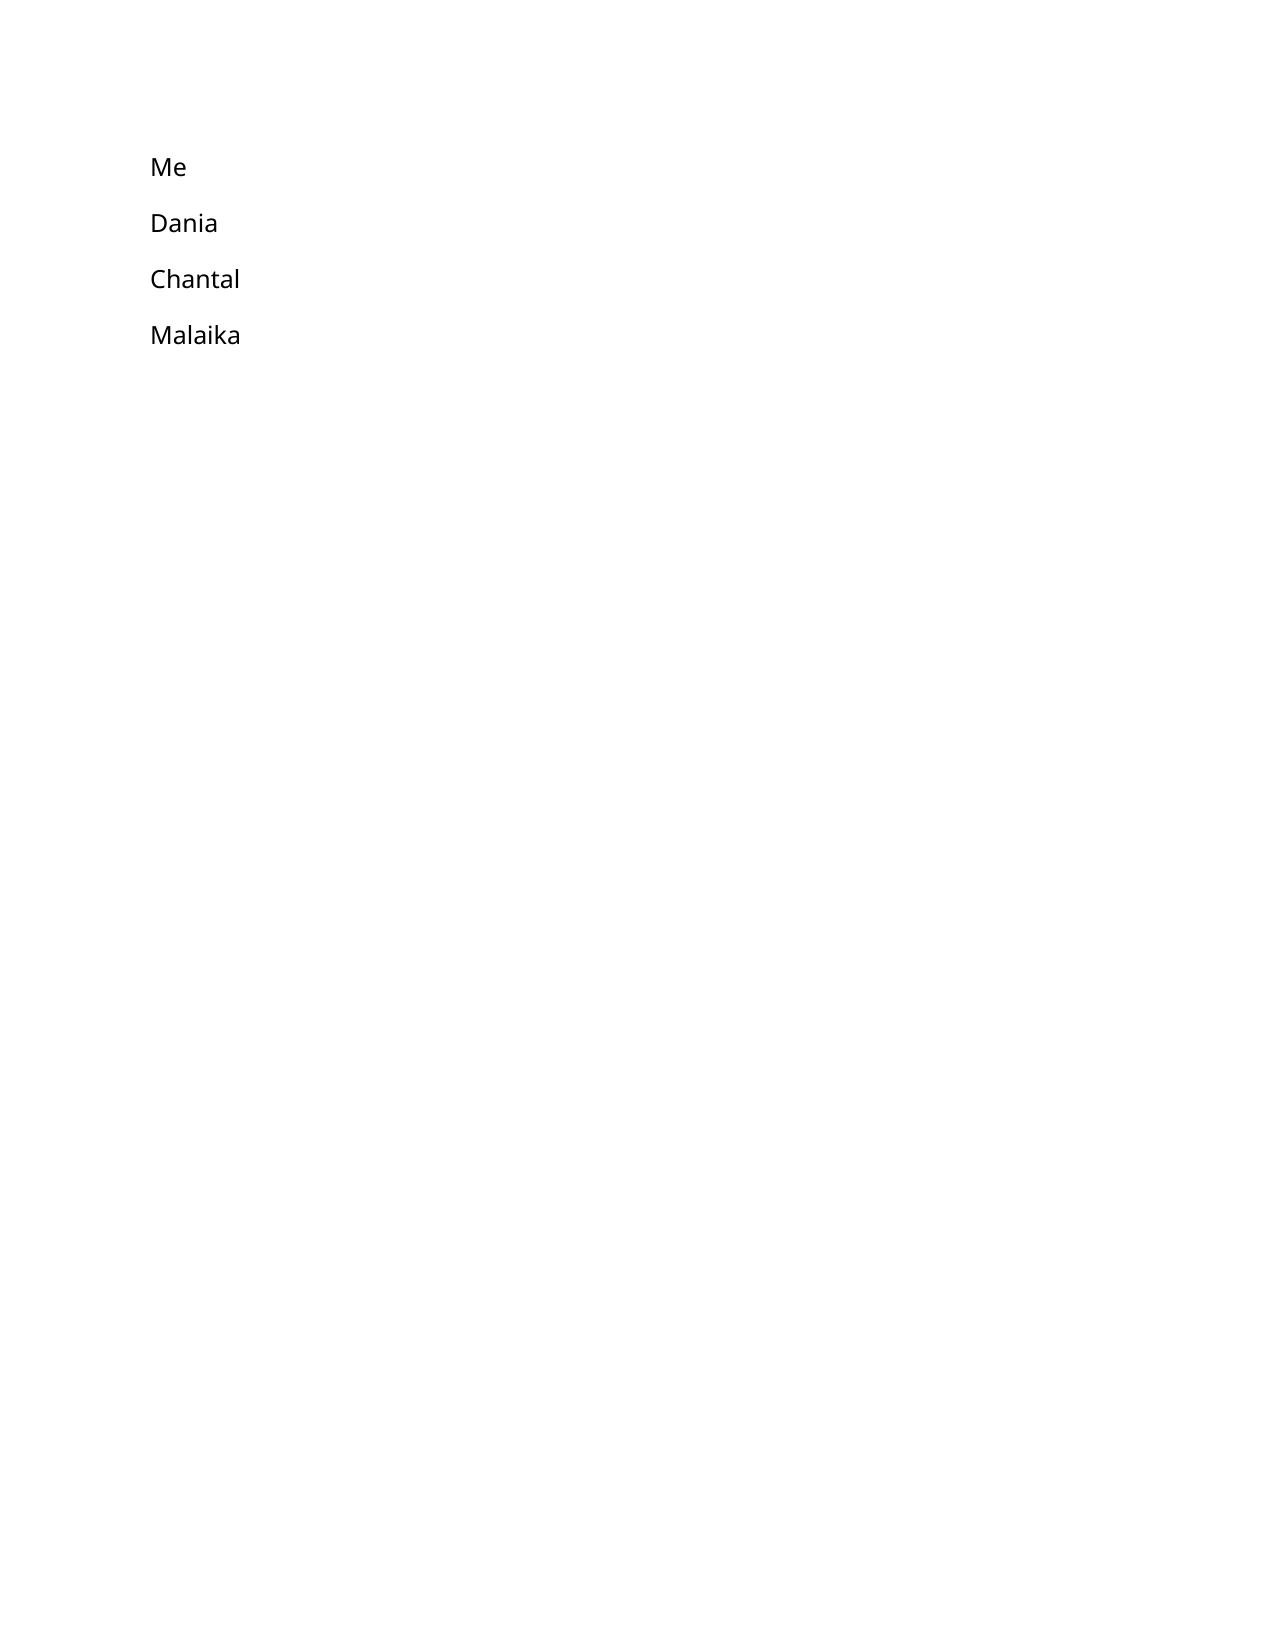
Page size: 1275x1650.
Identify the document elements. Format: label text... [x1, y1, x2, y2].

text Chantal [150, 262, 1125, 296]
text Dania [150, 206, 1125, 240]
text Malaika [150, 317, 1125, 352]
text Me [150, 150, 1125, 184]
